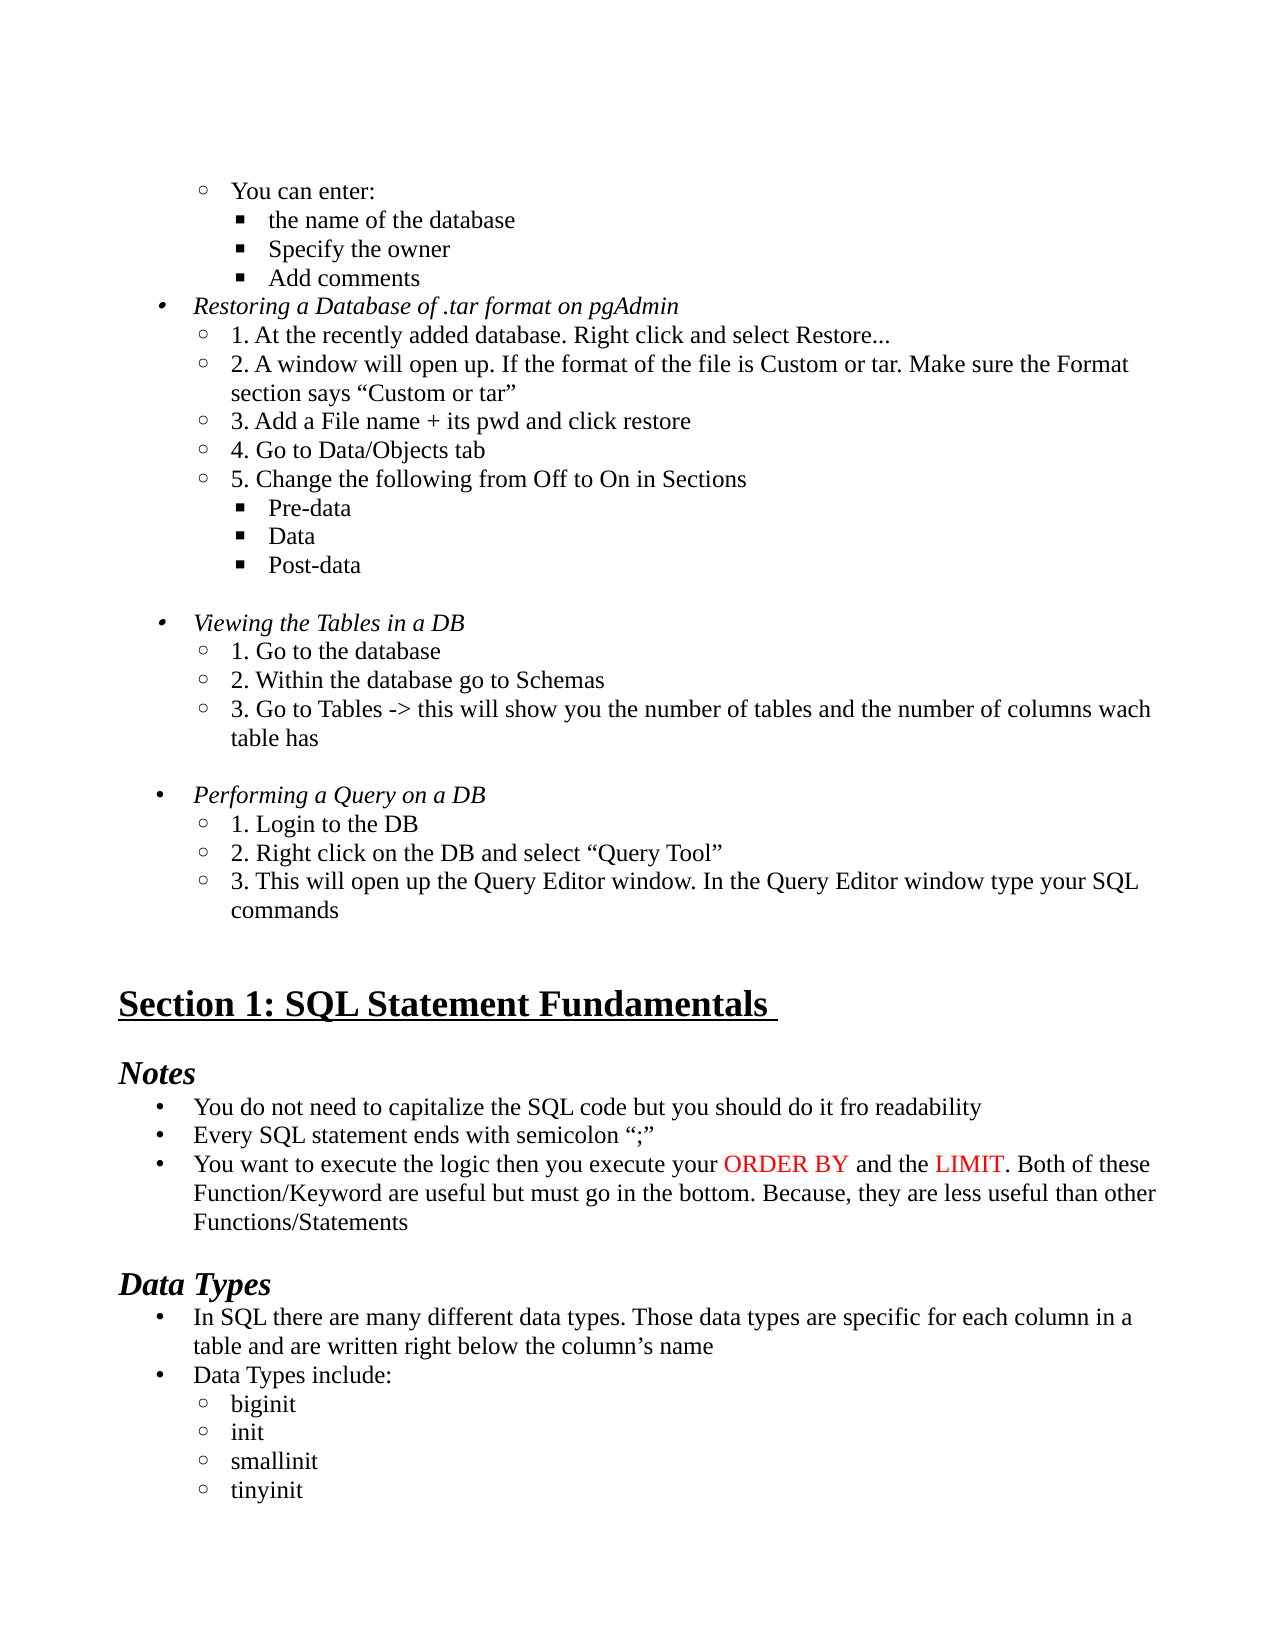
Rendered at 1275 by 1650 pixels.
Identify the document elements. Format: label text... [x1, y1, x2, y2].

list You can enter: [193, 176, 1157, 205]
list Data [231, 521, 1157, 550]
list 3. This will open up the Query Editor window. In the Query Editor window type your SQL commands [193, 866, 1157, 924]
list 1. At the recently added database. Right click and select Restore... [193, 320, 1157, 349]
list the name of the database [231, 205, 1157, 234]
list You want to execute the logic then you execute your ORDER BY and the LIMIT. Both of these Function/Keyword are useful but must go in the bottom. Because, they are less useful than other Functions/Statements [156, 1149, 1157, 1235]
list 2. A window will open up. If the format of the file is Custom or tar. Make sure the Format section says “Custom or tar” [193, 349, 1157, 406]
list Viewing the Tables in a DB [156, 608, 1157, 636]
list Every SQL statement ends with semicolon “;” [156, 1120, 1157, 1149]
list 4. Go to Data/Objects tab [193, 435, 1157, 464]
list 2. Within the database go to Schemas [193, 665, 1157, 694]
list biginit [193, 1389, 1157, 1417]
list Restoring a Database of .tar format on pgAdmin [156, 291, 1157, 320]
list Data Types include: [156, 1360, 1157, 1389]
list Add comments [231, 263, 1157, 291]
text Notes [118, 1053, 1157, 1092]
list 1. Go to the database [193, 636, 1157, 665]
list init [193, 1417, 1157, 1446]
list Post-data [231, 550, 1157, 579]
list Performing a Query on a DB [156, 780, 1157, 809]
text Section 1: SQL Statement Fundamentals [118, 981, 1157, 1024]
list Specify the owner [231, 234, 1157, 263]
list In SQL there are many different data types. Those data types are specific for each column in a table and are written right below the column’s name [156, 1302, 1157, 1360]
list 3. Go to Tables -> this will show you the number of tables and the number of columns wach table has [193, 694, 1157, 751]
list Pre-data [231, 493, 1157, 521]
list smallinit [193, 1446, 1157, 1475]
text Data Types [118, 1264, 1157, 1302]
list 2. Right click on the DB and select “Query Tool” [193, 838, 1157, 866]
list tinyinit [193, 1475, 1157, 1504]
list 3. Add a File name + its pwd and click restore [193, 406, 1157, 435]
list You do not need to capitalize the SQL code but you should do it fro readability [156, 1092, 1157, 1120]
list 1. Login to the DB [193, 809, 1157, 838]
list 5. Change the following from Off to On in Sections [193, 464, 1157, 493]
